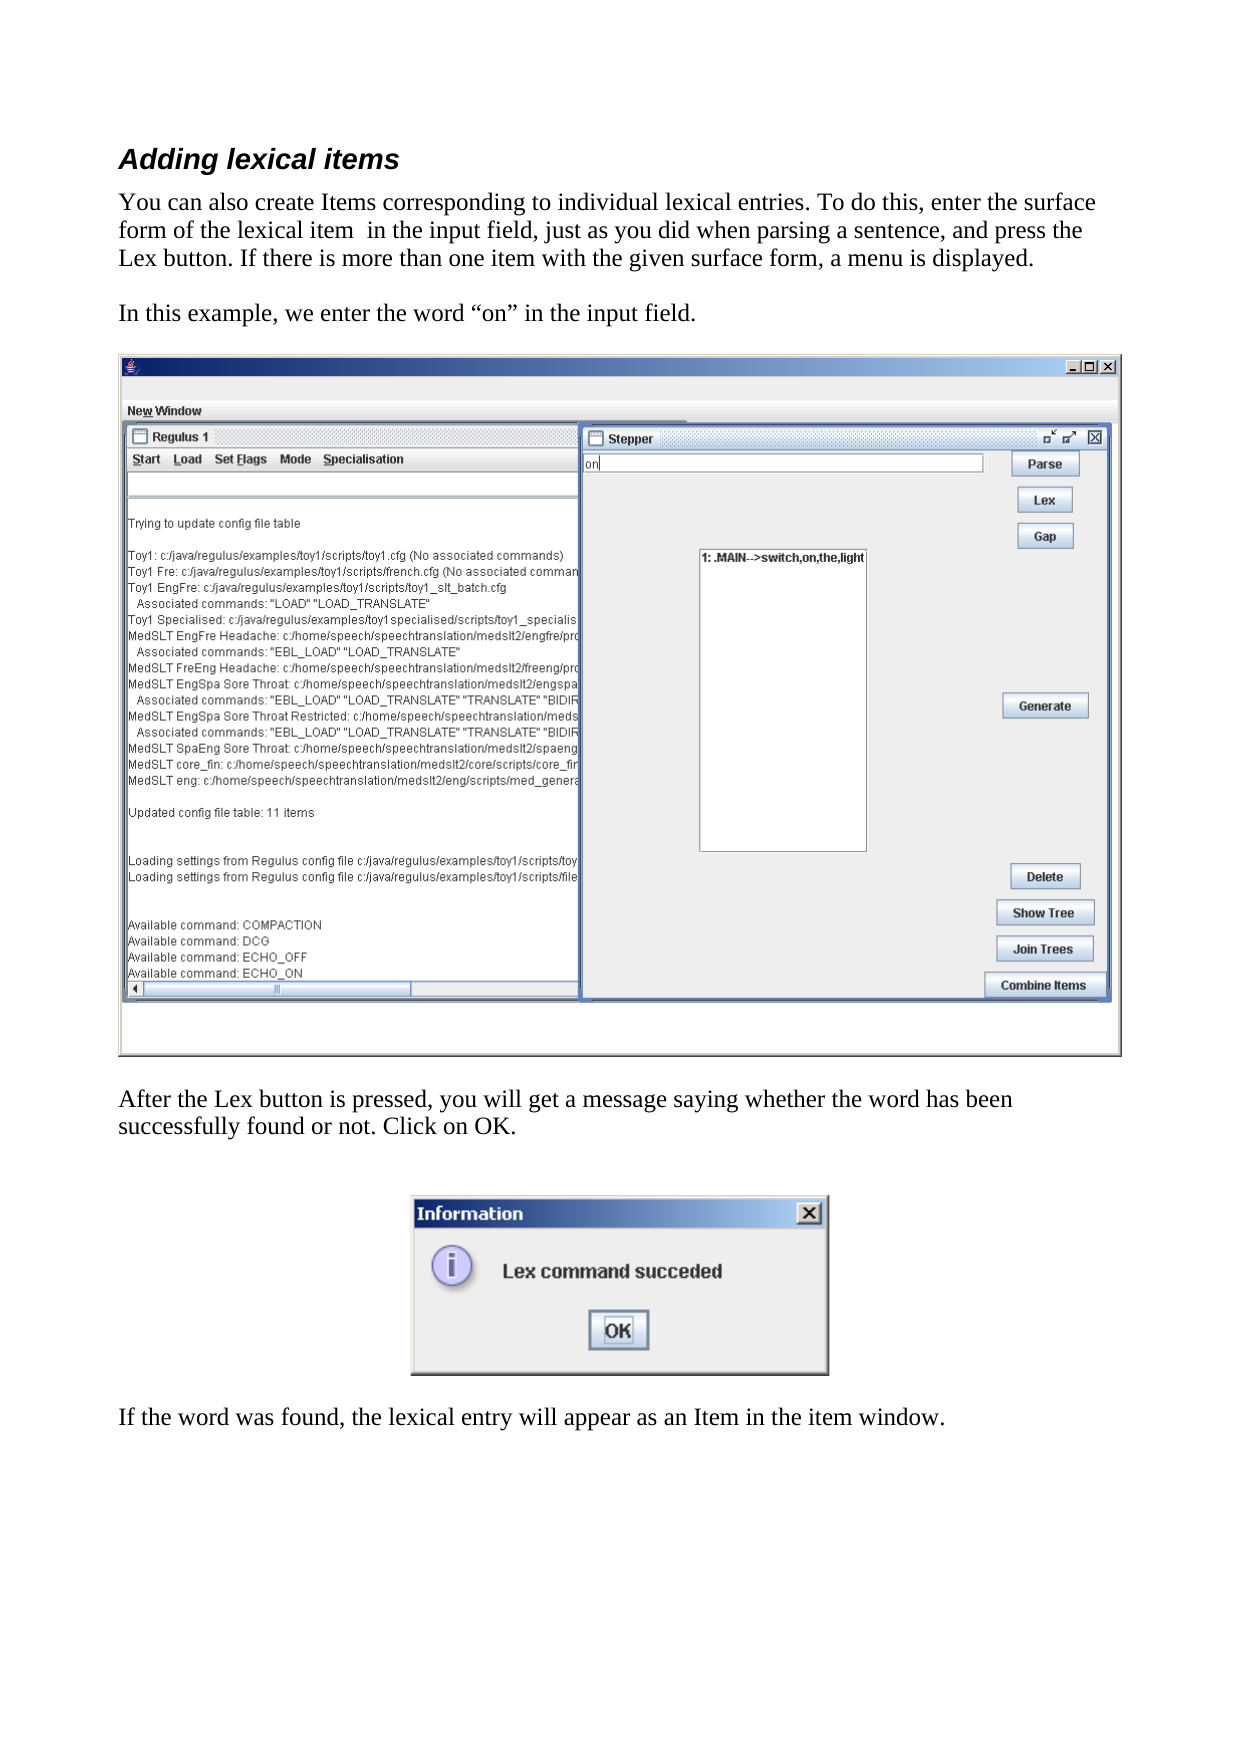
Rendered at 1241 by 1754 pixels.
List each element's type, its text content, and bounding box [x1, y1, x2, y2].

text In this example, we enter the word “on” in the input field. [118, 299, 1122, 327]
text After the Lex button is pressed, you will get a message saying whether the word has been successfully found or not. Click on OK. [118, 1085, 1122, 1140]
text You can also create Items corresponding to individual lexical entries. To do this, enter the surface form of the lexical item in the input field, just as you did when parsing a sentence, and press the Lex button. If there is more than one item with the given surface form, a menu is displayed. [118, 188, 1122, 271]
subtitle Adding lexical items [118, 143, 1122, 176]
text If the word was found, the lexical entry will appear as an Item in the item window. [118, 1403, 1122, 1431]
picture [410, 1195, 830, 1376]
picture [118, 354, 1122, 1057]
